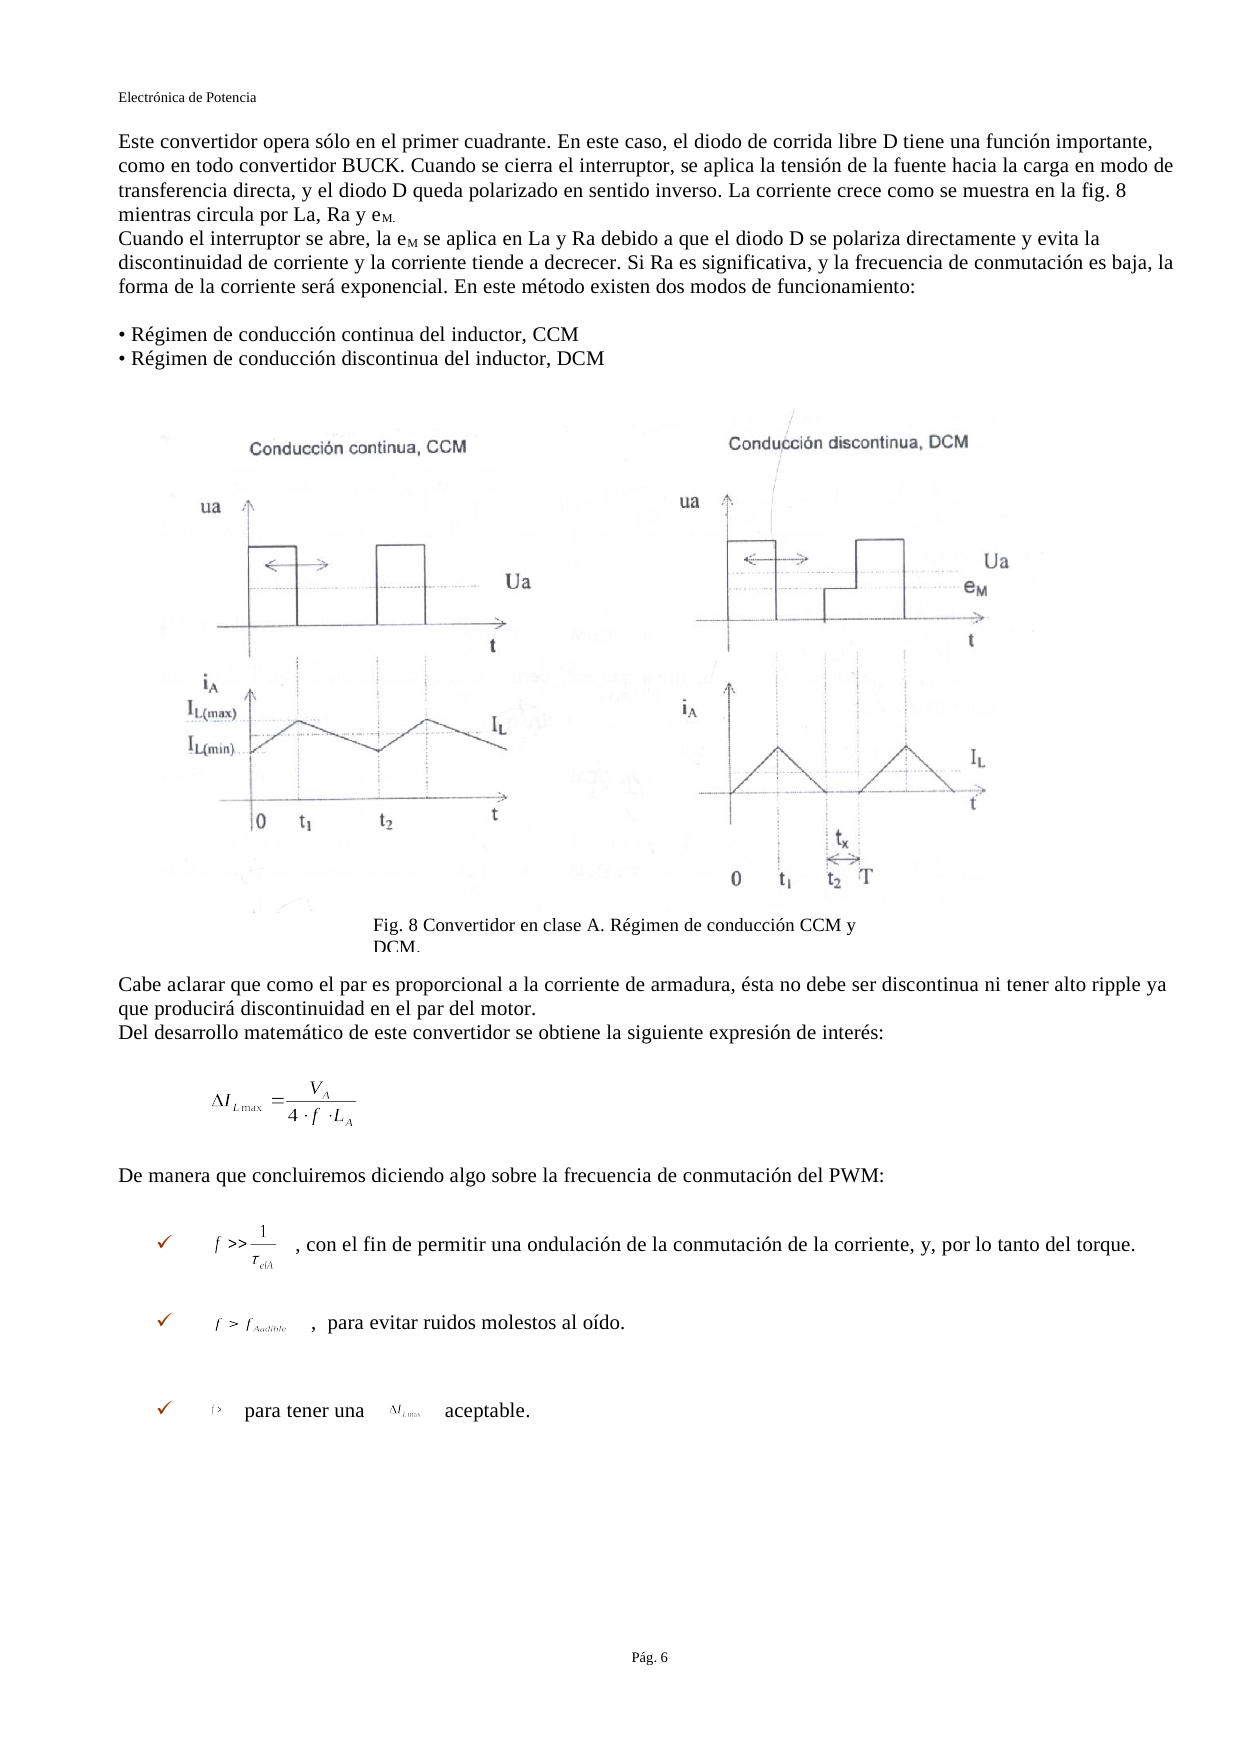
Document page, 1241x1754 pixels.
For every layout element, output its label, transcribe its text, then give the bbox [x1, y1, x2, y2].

text Este convertidor opera sólo en el primer cuadrante. En este caso, el diodo de corrida libre D tiene una función importante, como en todo convertidor BUCK. Cuando se cierra el interruptor, se aplica la tensión de la fuente hacia la carga en modo de transferencia directa, y el diodo D queda polarizado en sentido inverso. La corriente crece como se muestra en la fig. 8 mientras circula por La, Ra y eM. [118, 129, 1181, 226]
text Del desarrollo matemático de este convertidor se obtiene la siguiente expresión de interés: [118, 1019, 1181, 1044]
text • Régimen de conducción continua del inductor, CCM [118, 322, 1181, 346]
picture [159, 409, 1059, 913]
list , con el fin de permitir una ondulación de la conmutación de la corriente, y, por lo tanto del torque. [156, 1211, 1181, 1282]
list , para evitar ruidos molestos al oído. [156, 1306, 1181, 1343]
text De manera que concluiremos diciendo algo sobre la frecuencia de conmutación del PWM: [118, 1163, 1181, 1187]
list para tener una aceptable. [156, 1391, 1181, 1429]
text Cabe aclarar que como el par es proporcional a la corriente de armadura, ésta no debe ser discontinua ni tener alto ripple ya que producirá discontinuidad en el par del motor. [118, 971, 1181, 1019]
text • Régimen de conducción discontinua del inductor, DCM [118, 346, 1181, 370]
text Fig. 8 Convertidor en clase A. Régimen de conducción CCM y DCM. [373, 914, 902, 951]
text Cuando el interruptor se abre, la eM se aplica en La y Ra debido a que el diodo D se polariza directamente y evita la discontinuidad de corriente y la corriente tiende a decrecer. Si Ra es significativa, y la frecuencia de conmutación es baja, la forma de la corriente será exponencial. En este método existen dos modos de funcionamiento: [118, 226, 1181, 298]
